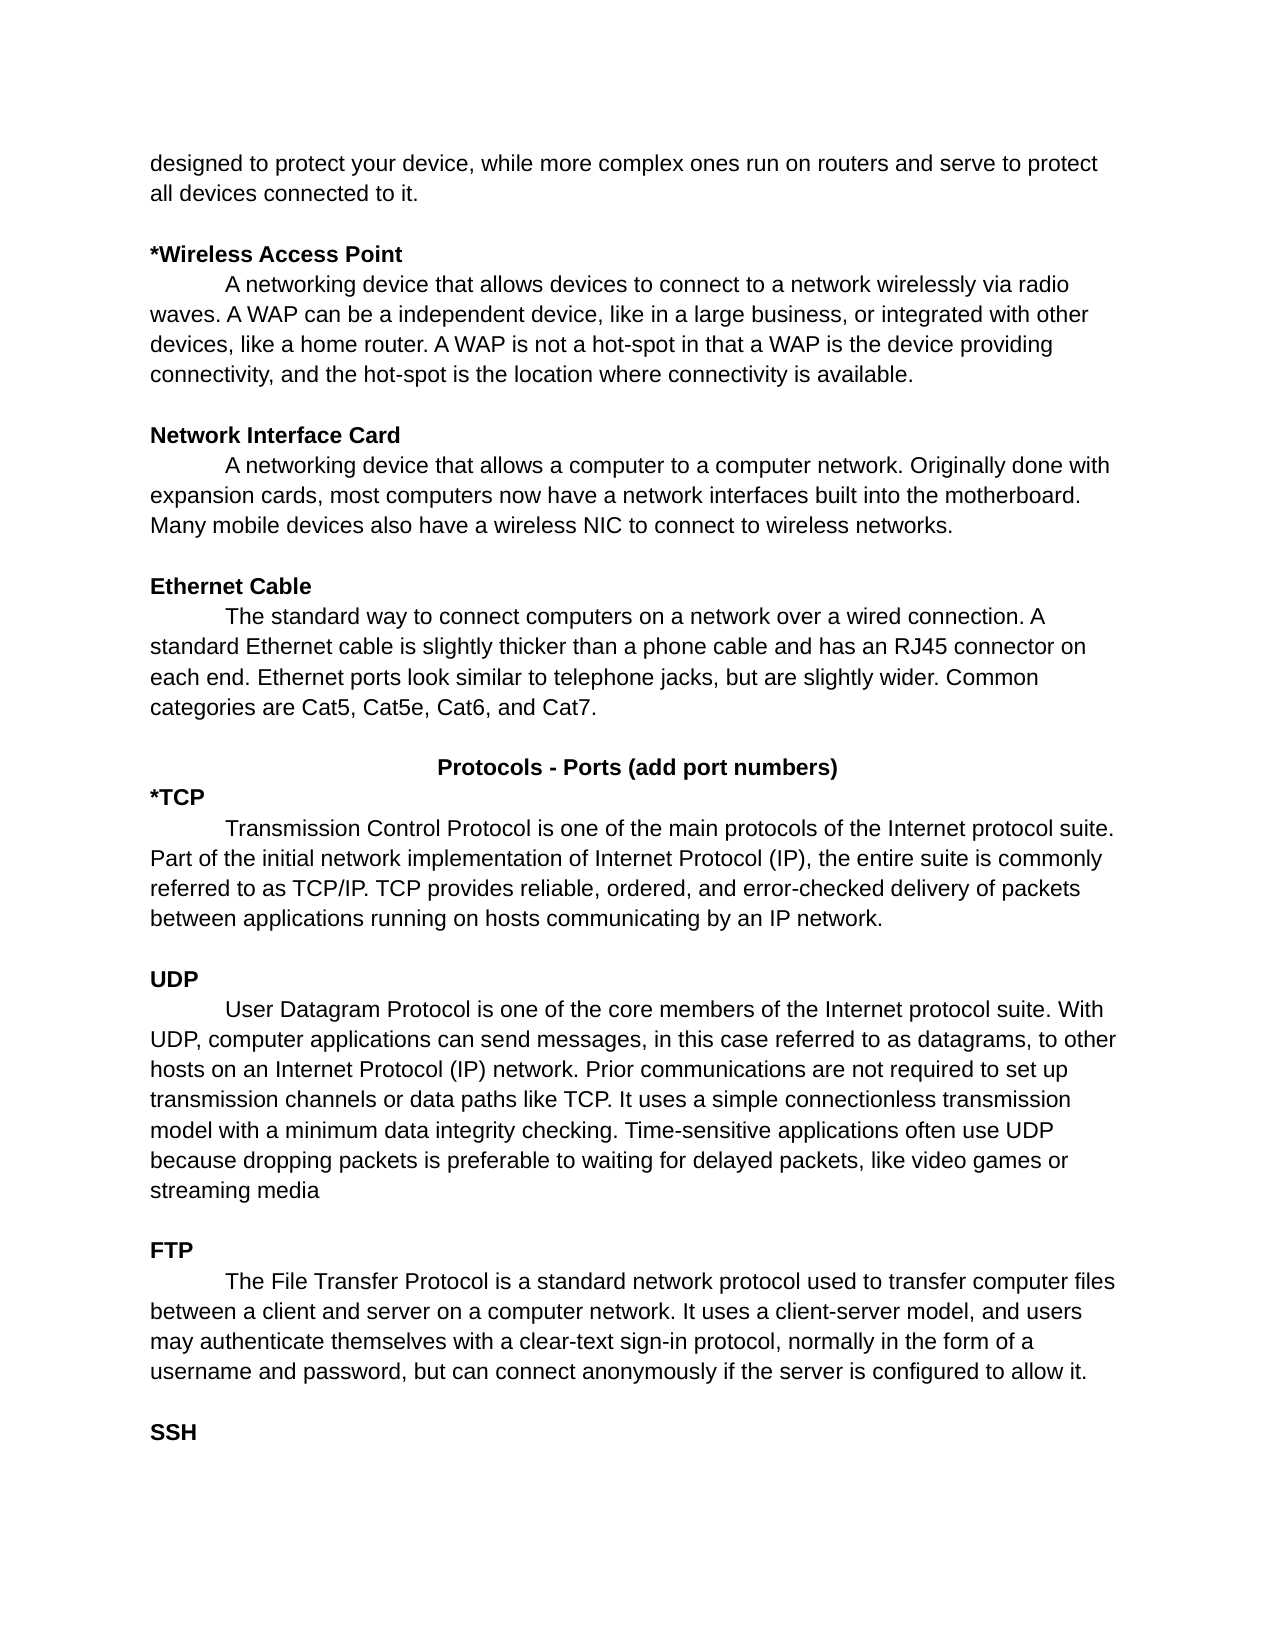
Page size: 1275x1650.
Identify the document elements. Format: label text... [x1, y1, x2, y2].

text The standard way to connect computers on a network over a wired connection. A standard Ethernet cable is slightly thicker than a phone cable and has an RJ45 connector on each end. Ethernet ports look similar to telephone jacks, but are slightly wider. Common categories are Cat5, Cat5e, Cat6, and Cat7. [150, 603, 1125, 720]
text The File Transfer Protocol is a standard network protocol used to transfer computer files between a client and server on a computer network. It uses a client-server model, and users may authenticate themselves with a clear-text sign-in protocol, normally in the form of a username and password, but can connect anonymously if the server is configured to allow it. [150, 1268, 1125, 1385]
text UDP [150, 966, 1125, 992]
text Ethernet Cable [150, 573, 1125, 599]
text designed to protect your device, while more complex ones run on routers and serve to protect all devices connected to it. [150, 150, 1125, 207]
text *TCP [150, 784, 1125, 811]
text Protocols - Ports (add port numbers) [150, 754, 1125, 781]
text Transmission Control Protocol is one of the main protocols of the Internet protocol suite. Part of the initial network implementation of Internet Protocol (IP), the entire suite is commonly referred to as TCP/IP. TCP provides reliable, ordered, and error-checked delivery of packets between applications running on hosts communicating by an IP network. [150, 814, 1125, 932]
text User Datagram Protocol is one of the core members of the Internet protocol suite. With UDP, computer applications can send messages, in this case referred to as datagrams, to other hosts on an Internet Protocol (IP) network. Prior communications are not required to set up transmission channels or data paths like TCP. It uses a simple connectionless transmission model with a minimum data integrity checking. Time-sensitive applications often use UDP because dropping packets is preferable to waiting for delayed packets, like video games or streaming media [150, 996, 1125, 1203]
text A networking device that allows devices to connect to a network wirelessly via radio waves. A WAP can be a independent device, like in a large business, or integrated with other devices, like a home router. A WAP is not a hot-spot in that a WAP is the device providing connectivity, and the hot-spot is the location where connectivity is available. [150, 271, 1125, 388]
text SSH [150, 1419, 1125, 1445]
text A networking device that allows a computer to a computer network. Originally done with expansion cards, most computers now have a network interfaces built into the motherboard. Many mobile devices also have a wireless NIC to connect to wireless networks. [150, 452, 1125, 539]
text Network Interface Card [150, 422, 1125, 448]
text FTP [150, 1237, 1125, 1264]
text *Wireless Access Point [150, 241, 1125, 267]
